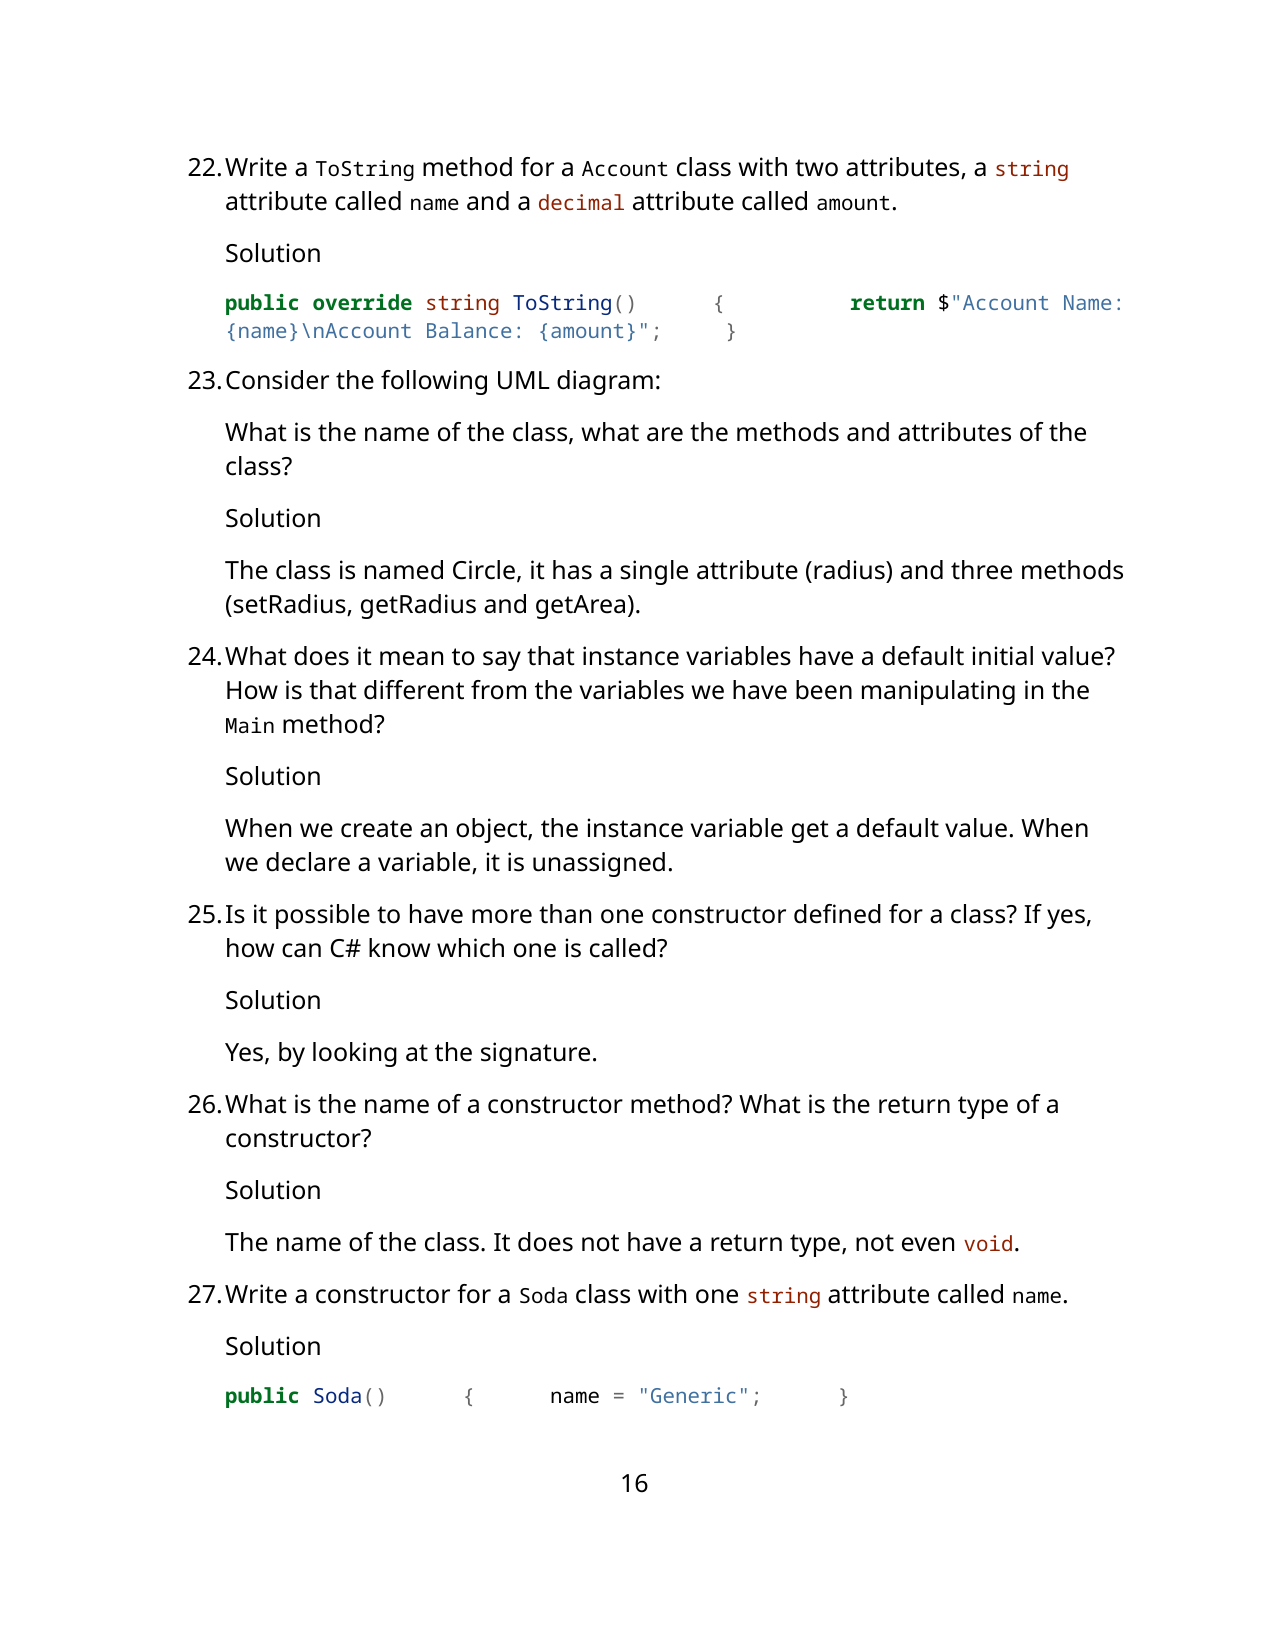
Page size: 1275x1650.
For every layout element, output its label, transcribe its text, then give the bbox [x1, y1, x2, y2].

list Solution [187, 1173, 1125, 1207]
list Solution [187, 501, 1125, 535]
list public Soda() { name = "Generic"; } [187, 1381, 1125, 1409]
list Solution [187, 236, 1125, 270]
list What does it mean to say that instance variables have a default initial value? How is that different from the variables we have been manipulating in the Main method? [187, 639, 1125, 741]
list Consider the following UML diagram: [187, 363, 1125, 397]
list What is the name of the class, what are the methods and attributes of the class? [187, 415, 1125, 483]
list Solution [187, 759, 1125, 793]
list Solution [187, 983, 1125, 1017]
list Write a ToString method for a Account class with two attributes, a string attribute called name and a decimal attribute called amount. [187, 150, 1125, 218]
list The name of the class. It does not have a return type, not even void. [187, 1225, 1125, 1259]
list Write a constructor for a Soda class with one string attribute called name. [187, 1277, 1125, 1311]
list public override string ToString() { return $"Account Name: {name}\nAccount Balance: {amount}"; } [187, 288, 1125, 345]
list Is it possible to have more than one constructor defined for a class? If yes, how can C# know which one is called? [187, 897, 1125, 965]
list When we create an object, the instance variable get a default value. When we declare a variable, it is unassigned. [187, 811, 1125, 879]
list The class is named Circle, it has a single attribute (radius) and three methods (setRadius, getRadius and getArea). [187, 553, 1125, 621]
list Yes, by looking at the signature. [187, 1035, 1125, 1069]
list Solution [187, 1329, 1125, 1363]
list What is the name of a constructor method? What is the return type of a constructor? [187, 1087, 1125, 1155]
